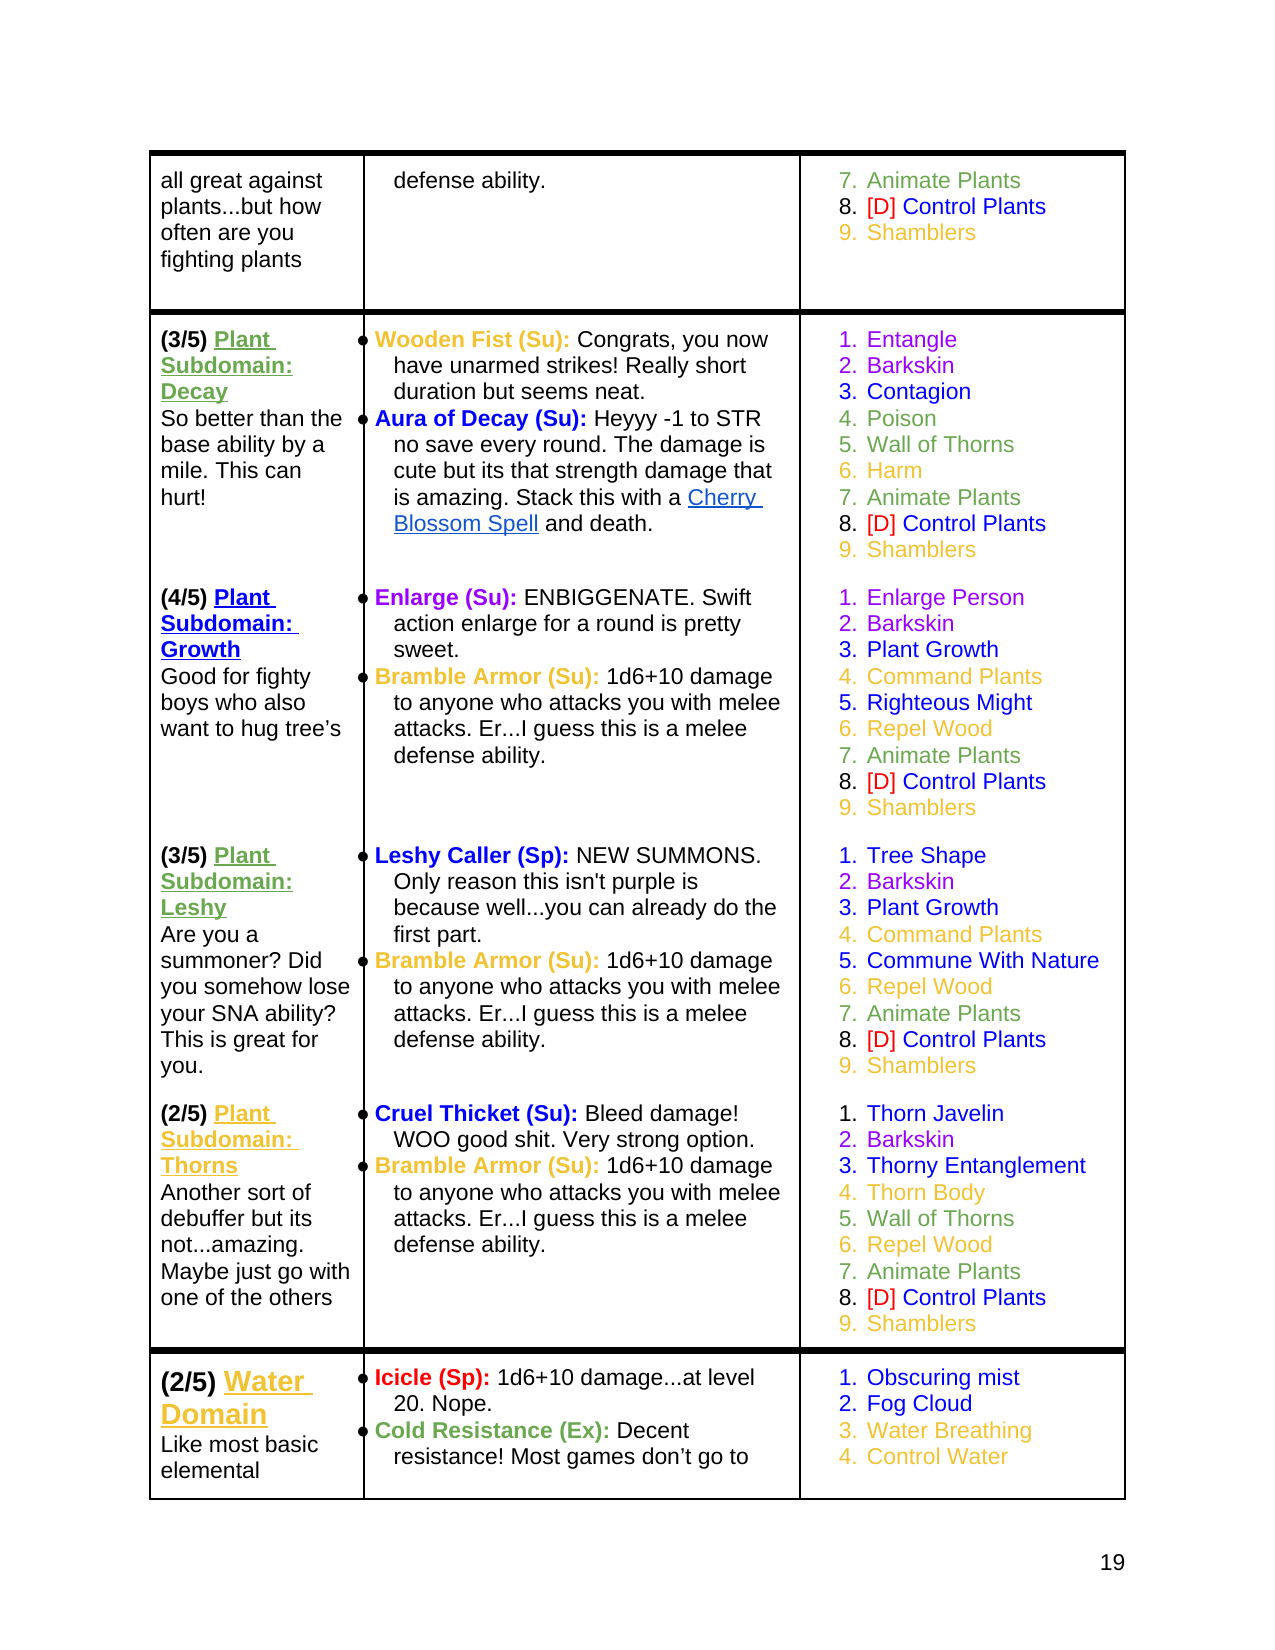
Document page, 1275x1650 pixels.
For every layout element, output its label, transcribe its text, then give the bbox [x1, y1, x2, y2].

table_cell Entangle Barkskin Contagion Poison Wall of Thorns Harm Animate Plants [D] Control Plants Shamblers [801, 315, 1124, 573]
table_cell (3/5) Plant Subdomain: Decay So better than the base ability by a mile. This can hurt! [151, 315, 363, 573]
table_cell Entangle Barkskin Plant Growth Command Plants Wall of Thorns Repel Wood Animate Plants [D] Control Plants Shamblers [801, 156, 1124, 309]
table_cell Enlarge Person Barkskin Plant Growth Command Plants Righteous Might Repel Wood Animate Plants [D] Control Plants Shamblers [801, 573, 1124, 831]
table_cell Thorn Javelin Barkskin Thorny Entanglement Thorn Body Wall of Thorns Repel Wood Animate Plants [D] Control Plants Shamblers [801, 1089, 1124, 1347]
table_cell (2/5) Plant Domain Oof. Its not awful but its not...great. Your powers are all great against plants...but how often are you fighting plants [151, 156, 363, 309]
table_cell (4/5) Plant Subdomain: Growth Good for fighty boys who also want to hug tree’s [151, 573, 363, 831]
table_cell (3/5) Plant Subdomain: Leshy Are you a summoner? Did you somehow lose your SNA ability? This is great for you. [151, 831, 363, 1089]
table_cell (2/5) Water Domain Like most basic elemental domains, it’s not...great. Take it if you are on a pirate adventure though, you'll be a god at the helm. [151, 1354, 363, 1498]
table_cell Wooden Fist (Su): Congrats, you now have unarmed strikes! Really short duration but seems neat. Aura of Decay (Su): Heyyy -1 to STR no save every round. The damage is cute but its that strength damage that is amazing. Stack this with a Cherry Blossom Spell and death. [365, 315, 799, 573]
table_cell Wooden Fist (Su): Congrats, you now have unarmed strikes! Really short duration but seems neat. Bramble Armor (Su): 1d6+10 damage to anyone who attacks you with melee attacks. Er...I guess this is a melee defense ability. [365, 156, 799, 309]
table_cell (2/5) Plant Subdomain: Thorns Another sort of debuffer but its not...amazing. Maybe just go with one of the others [151, 1089, 363, 1347]
table_cell Obscuring mist Fog Cloud Water Breathing Control Water Ice Storm Cone of Cold Elemental Body IV (water only) Horrid Wilting Elemental Swarm (water only) [801, 1354, 1124, 1498]
table_cell Enlarge (Su): ENBIGGENATE. Swift action enlarge for a round is pretty sweet. Bramble Armor (Su): 1d6+10 damage to anyone who attacks you with melee attacks. Er...I guess this is a melee defense ability. [365, 573, 799, 831]
table_cell Tree Shape Barkskin Plant Growth Command Plants Commune With Nature Repel Wood Animate Plants [D] Control Plants Shamblers [801, 831, 1124, 1089]
table_cell Cruel Thicket (Su): Bleed damage! WOO good shit. Very strong option. Bramble Armor (Su): 1d6+10 damage to anyone who attacks you with melee attacks. Er...I guess this is a melee defense ability. [365, 1089, 799, 1347]
table_cell Icicle (Sp): 1d6+10 damage...at level 20. Nope. Cold Resistance (Ex): Decent resistance! Most games don’t go to twenty, but getting resistance 20 is good shit. [365, 1354, 799, 1498]
table_cell Leshy Caller (Sp): NEW SUMMONS. Only reason this isn't purple is because well...you can already do the first part. Bramble Armor (Su): 1d6+10 damage to anyone who attacks you with melee attacks. Er...I guess this is a melee defense ability. [365, 831, 799, 1089]
